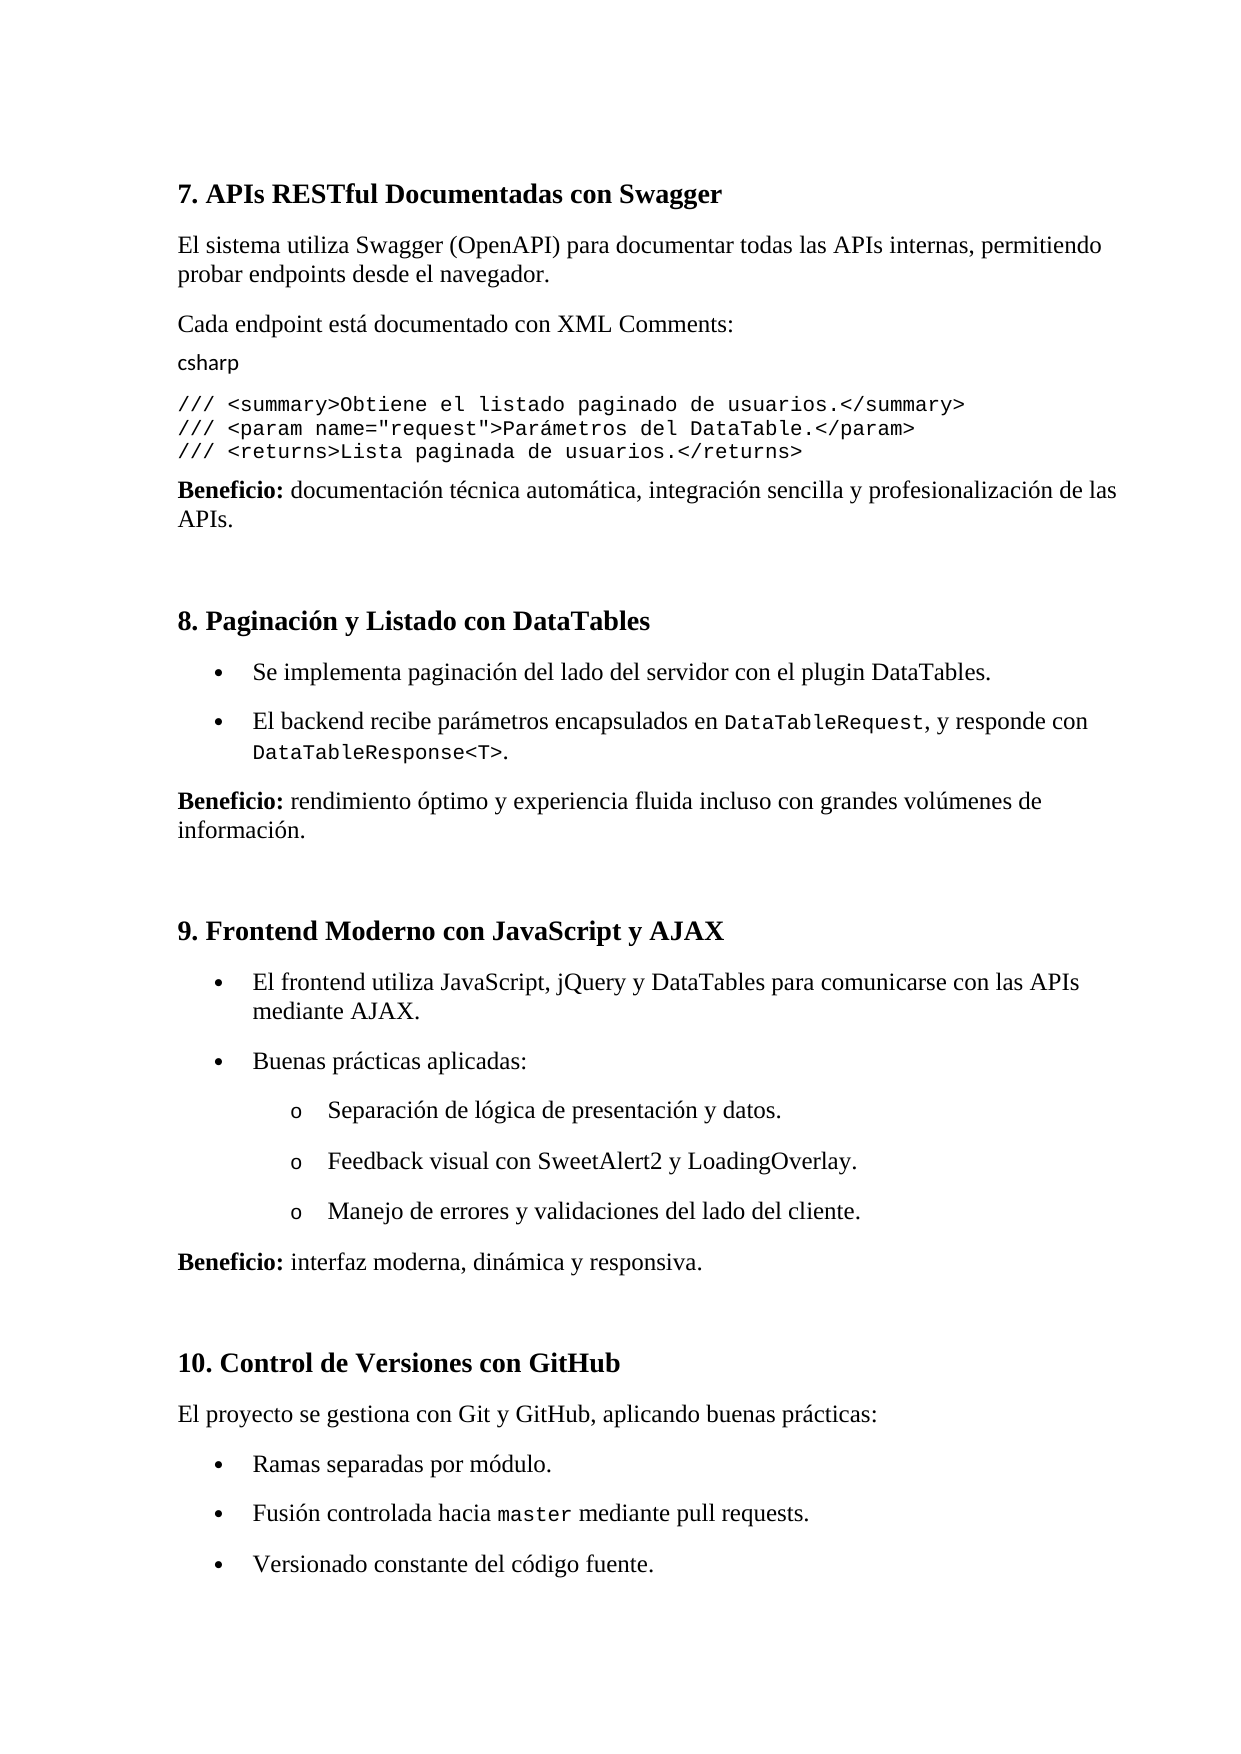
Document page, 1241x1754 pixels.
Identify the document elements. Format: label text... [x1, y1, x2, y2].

subtitle 9. Frontend Moderno con JavaScript y AJAX [177, 914, 1122, 947]
list Separación de lógica de presentación y datos. [290, 1095, 1122, 1125]
text /// <param name="request">Parámetros del DataTable.</param> [177, 418, 1122, 442]
list Manejo de errores y validaciones del lado del cliente. [290, 1196, 1122, 1226]
list Buenas prácticas aplicadas: [215, 1046, 1122, 1074]
text csharp [177, 348, 1122, 376]
text Beneficio: documentación técnica automática, integración sencilla y profesionalización de las APIs. [177, 476, 1122, 533]
subtitle 8. Paginación y Listado con DataTables [177, 603, 1122, 636]
list Se implementa paginación del lado del servidor con el plugin DataTables. [215, 657, 1122, 686]
list Versionado constante del código fuente. [215, 1549, 1122, 1577]
text /// <summary>Obtiene el listado paginado de usuarios.</summary> [177, 394, 1122, 418]
list Ramas separadas por módulo. [215, 1449, 1122, 1477]
subtitle 7. APIs RESTful Documentadas con Swagger [177, 177, 1122, 209]
text Cada endpoint está documentado con XML Comments: [177, 309, 1122, 337]
subtitle 10. Control de Versiones con GitHub [177, 1346, 1122, 1378]
text El sistema utiliza Swagger (OpenAPI) para documentar todas las APIs internas, permitiendo probar endpoints desde el navegador. [177, 230, 1122, 288]
list El backend recibe parámetros encapsulados en DataTableRequest, y responde con DataTableResponse<T>. [215, 706, 1122, 766]
text /// <returns>Lista paginada de usuarios.</returns> [177, 442, 1122, 465]
list Feedback visual con SweetAlert2 y LoadingOverlay. [290, 1146, 1122, 1175]
text Beneficio: rendimiento óptimo y experiencia fluida incluso con grandes volúmenes de información. [177, 786, 1122, 844]
list El frontend utiliza JavaScript, jQuery y DataTables para comunicarse con las APIs mediante AJAX. [215, 967, 1122, 1025]
text Beneficio: interfaz moderna, dinámica y responsiva. [177, 1247, 1122, 1275]
text El proyecto se gestiona con Git y GitHub, aplicando buenas prácticas: [177, 1399, 1122, 1428]
list Fusión controlada hacia master mediante pull requests. [215, 1498, 1122, 1528]
